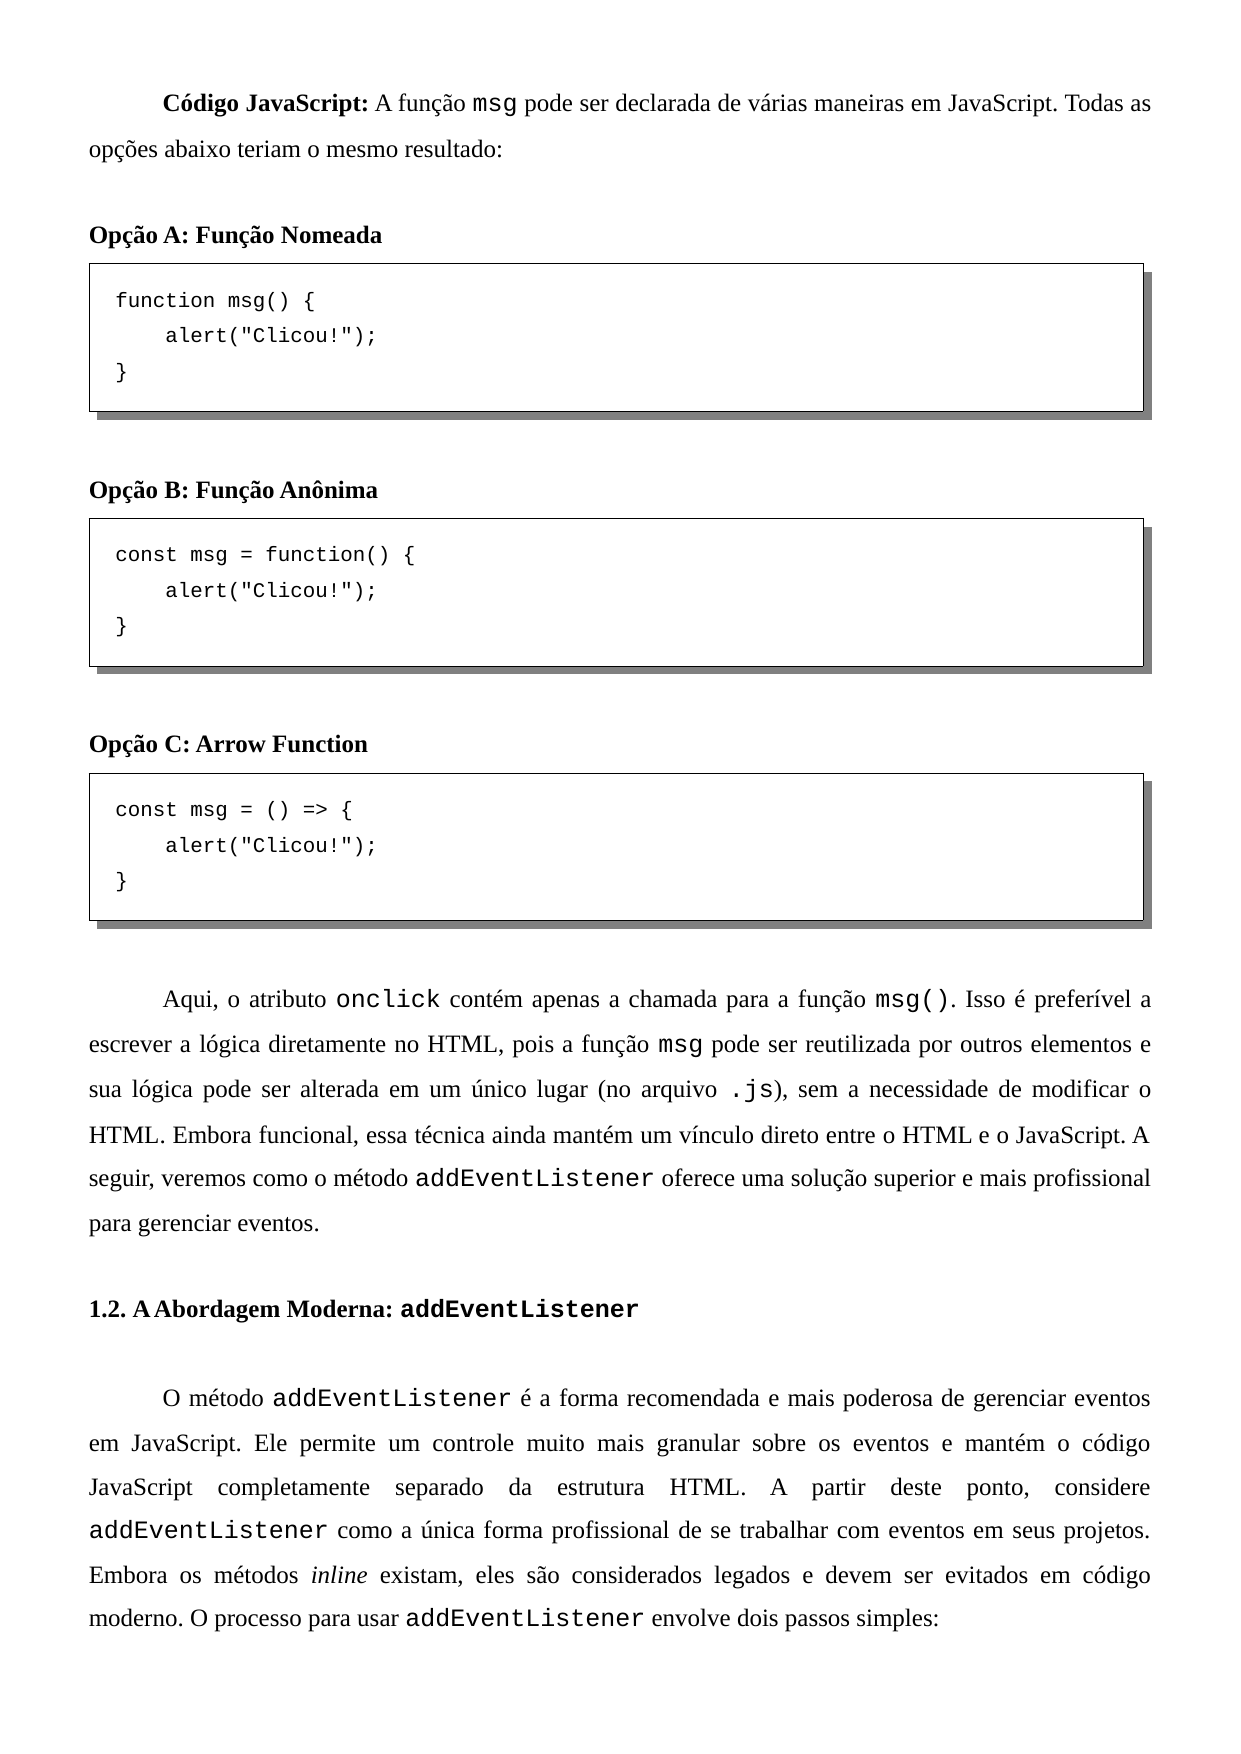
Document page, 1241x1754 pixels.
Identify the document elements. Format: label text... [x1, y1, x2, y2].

text } [90, 334, 1143, 411]
subtitle A Abordagem Moderna: addEventListener [88, 1294, 1152, 1325]
text Opção B: Função Anônima [88, 475, 1152, 503]
text O método addEventListener é a forma recomendada e mais poderosa de gerenciar eventos em JavaScript. Ele permite um controle muito mais granular sobre os eventos e mantém o código JavaScript completamente separado da estrutura HTML. A partir deste ponto, considere addEventListener como a única forma profissional de se trabalhar com eventos em seus projetos. Embora os métodos inline existam, eles são considerados legados e devem ser evitados em código moderno. O processo para usar addEventListener envolve dois passos simples: [88, 1383, 1152, 1634]
text Código JavaScript: A função msg pode ser declarada de várias maneiras em JavaScript. Todas as opções abaixo teriam o mesmo resultado: [88, 88, 1152, 162]
text } [90, 589, 1143, 666]
text Opção C: Arrow Function [88, 729, 1152, 758]
text } [90, 843, 1143, 920]
text const msg = function() { [90, 519, 1143, 553]
text Aqui, o atributo onclick contém apenas a chamada para a função msg(). Isso é preferível a escrever a lógica diretamente no HTML, pois a função msg pode ser reutilizada por outros elementos e sua lógica pode ser alterada em um único lugar (no arquivo .js), sem a necessidade de modificar o HTML. Embora funcional, essa técnica ainda mantém um vínculo direto entre o HTML e o JavaScript. A seguir, veremos como o método addEventListener oferece uma solução superior e mais profissional para gerenciar eventos. [88, 984, 1152, 1237]
text alert("Clicou!"); [90, 808, 1143, 843]
text alert("Clicou!"); [90, 298, 1143, 334]
text alert("Clicou!"); [90, 553, 1143, 589]
text Opção A: Função Nomeada [88, 220, 1152, 249]
text const msg = () => { [90, 774, 1143, 808]
text function msg() { [90, 264, 1143, 298]
